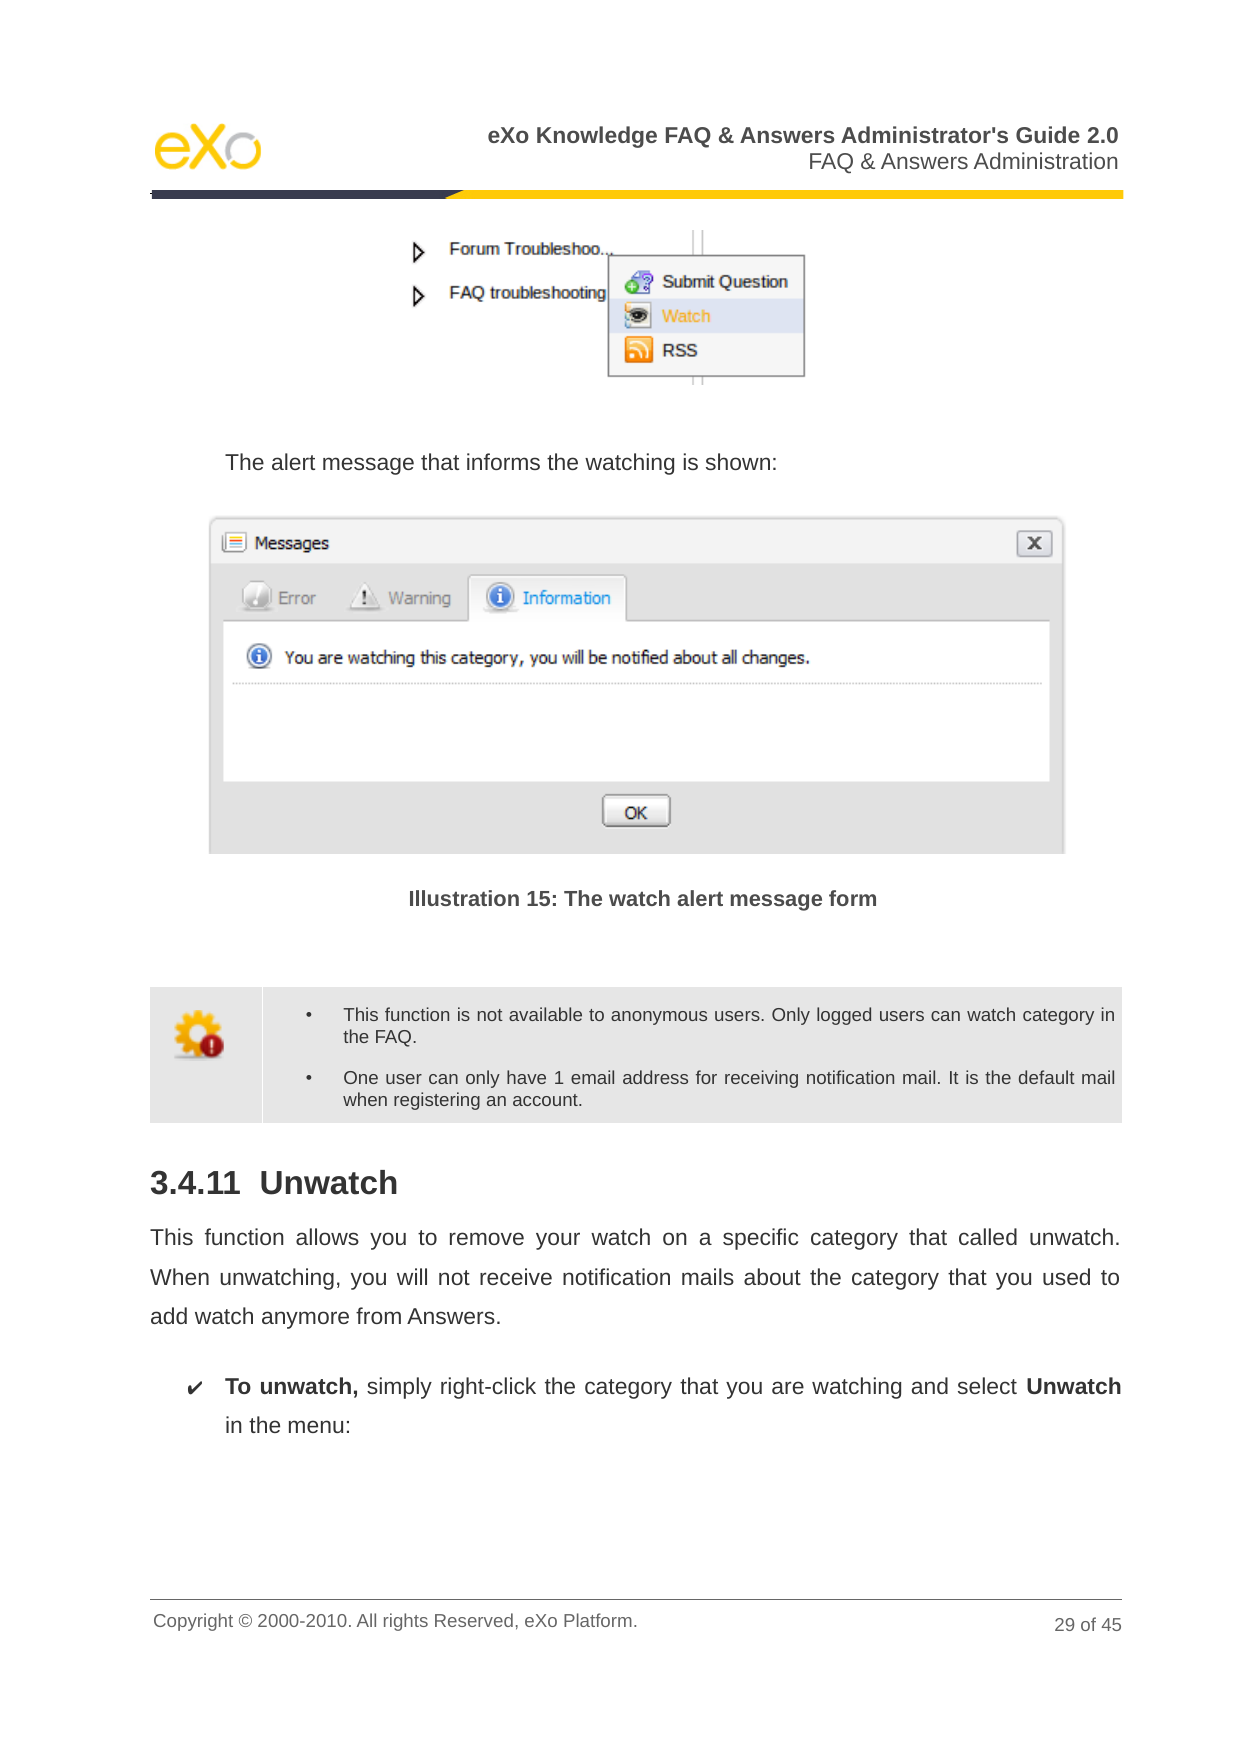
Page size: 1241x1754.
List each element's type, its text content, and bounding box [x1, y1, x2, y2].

picture [151, 190, 1124, 199]
table_header This function is not available to anonymous users. Only logged users can watch category in the FAQ. One user can only have 1 email address for receiving notification mail. It is the default mail when registering an account. [263, 987, 1122, 1123]
list The alert message that informs the watching is shown: [187, 449, 1122, 475]
list Illustration 15: The watch alert message form [166, 579, 1120, 911]
picture [208, 515, 1067, 854]
subtitle Unwatch [150, 1163, 1122, 1202]
list To unwatch, simply right-click the category that you are watching and select Unwatch in the menu: [187, 1373, 1122, 1438]
picture [173, 1010, 224, 1061]
text This function allows you to remove your watch on a specific category that called unwatch. When unwatching, you will not receive notification mails about the category that you used to add watch anymore from Answers. [150, 1224, 1122, 1329]
picture [155, 123, 262, 170]
table_header [150, 987, 262, 1123]
picture [409, 230, 809, 385]
